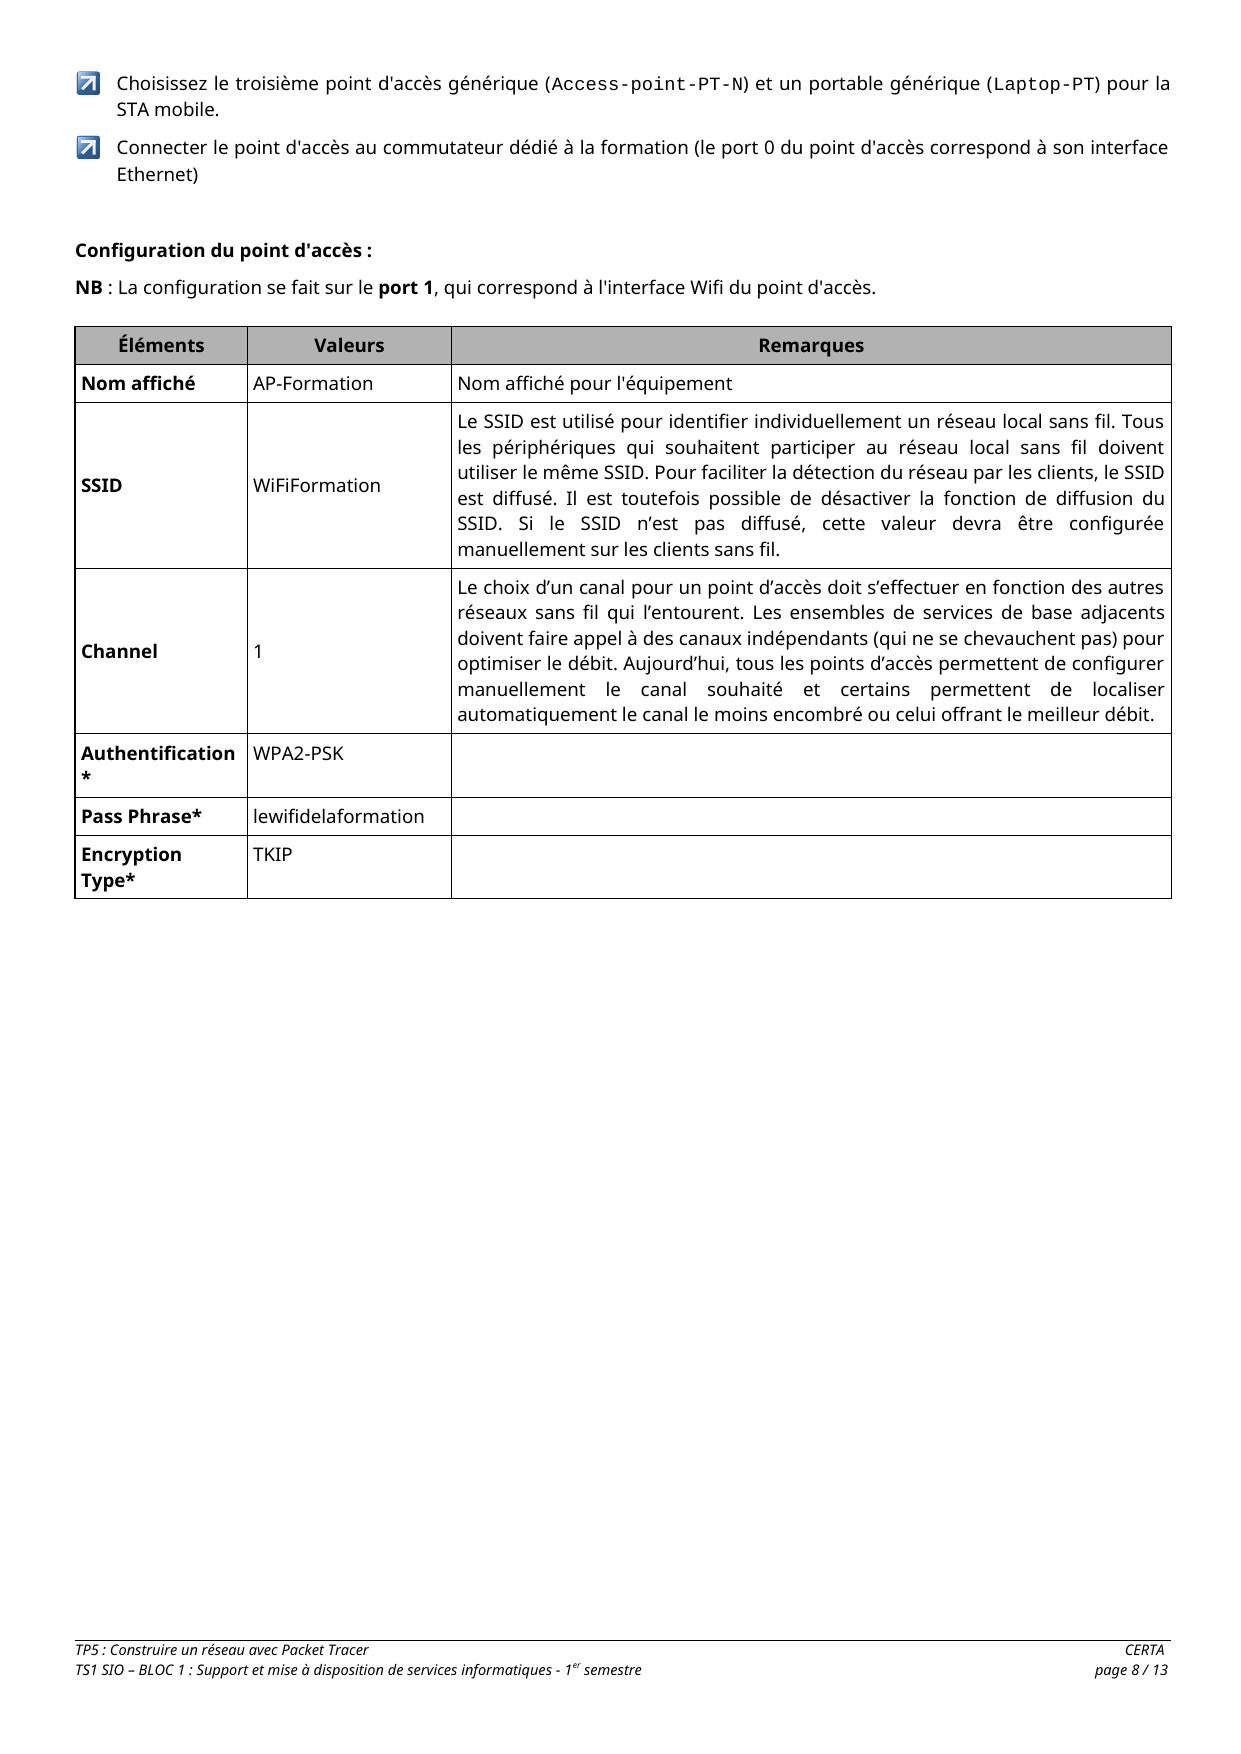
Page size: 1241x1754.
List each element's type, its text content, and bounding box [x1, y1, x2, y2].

text Configuration du point d'accès : [75, 237, 1171, 263]
table_cell [452, 836, 1171, 898]
list Connecter le point d'accès au commutateur dédié à la formation (le port 0 du point d'accès correspond à son interface Ethernet) [75, 134, 1171, 186]
table_cell TKIP [248, 836, 451, 898]
table_cell Authentification* [76, 734, 247, 797]
table_cell [452, 798, 1171, 834]
table_cell Nom affiché pour l'équipement [452, 365, 1171, 402]
table_cell Channel [76, 569, 247, 733]
table_cell Pass Phrase* [76, 798, 247, 834]
table_cell SSID [76, 403, 247, 567]
table_cell WiFiFormation [248, 403, 451, 567]
table_cell Le SSID est utilisé pour identifier individuellement un réseau local sans fil. Tous les périphériques qui souhaitent participer au réseau local sans fil doivent utiliser le même SSID. Pour faciliter la détection du réseau par les clients, le SSID est diffusé. Il est toutefois possible de désactiver la fonction de diffusion du SSID. Si le SSID n’est pas diffusé, cette valeur devra être configurée manuellement sur les clients sans fil. [452, 403, 1171, 567]
table_cell lewifidelaformation [248, 798, 451, 834]
table_header Remarques [452, 327, 1171, 364]
text NB : La configuration se fait sur le port 1, qui correspond à l'interface Wifi du point d'accès. [75, 275, 1171, 300]
table_cell Nom affiché [76, 365, 247, 402]
table_cell [452, 734, 1171, 797]
table_header Éléments [76, 327, 247, 364]
table_cell WPA2-PSK [248, 734, 451, 797]
list Choisissez le troisième point d'accès générique (Access-point-PT-N) et un portable générique (Laptop-PT) pour la STA mobile. [75, 70, 1171, 122]
table_cell 1 [248, 569, 451, 733]
table_cell Encryption Type* [76, 836, 247, 898]
table_cell Le choix d’un canal pour un point d’accès doit s’effectuer en fonction des autres réseaux sans fil qui l’entourent. Les ensembles de services de base adjacents doivent faire appel à des canaux indépendants (qui ne se chevauchent pas) pour optimiser le débit. Aujourd’hui, tous les points d’accès permettent de configurer manuellement le canal souhaité et certains permettent de localiser automatiquement le canal le moins encombré ou celui offrant le meilleur débit. [452, 569, 1171, 733]
table_header Valeurs [248, 327, 451, 364]
table_cell AP-Formation [248, 365, 451, 402]
